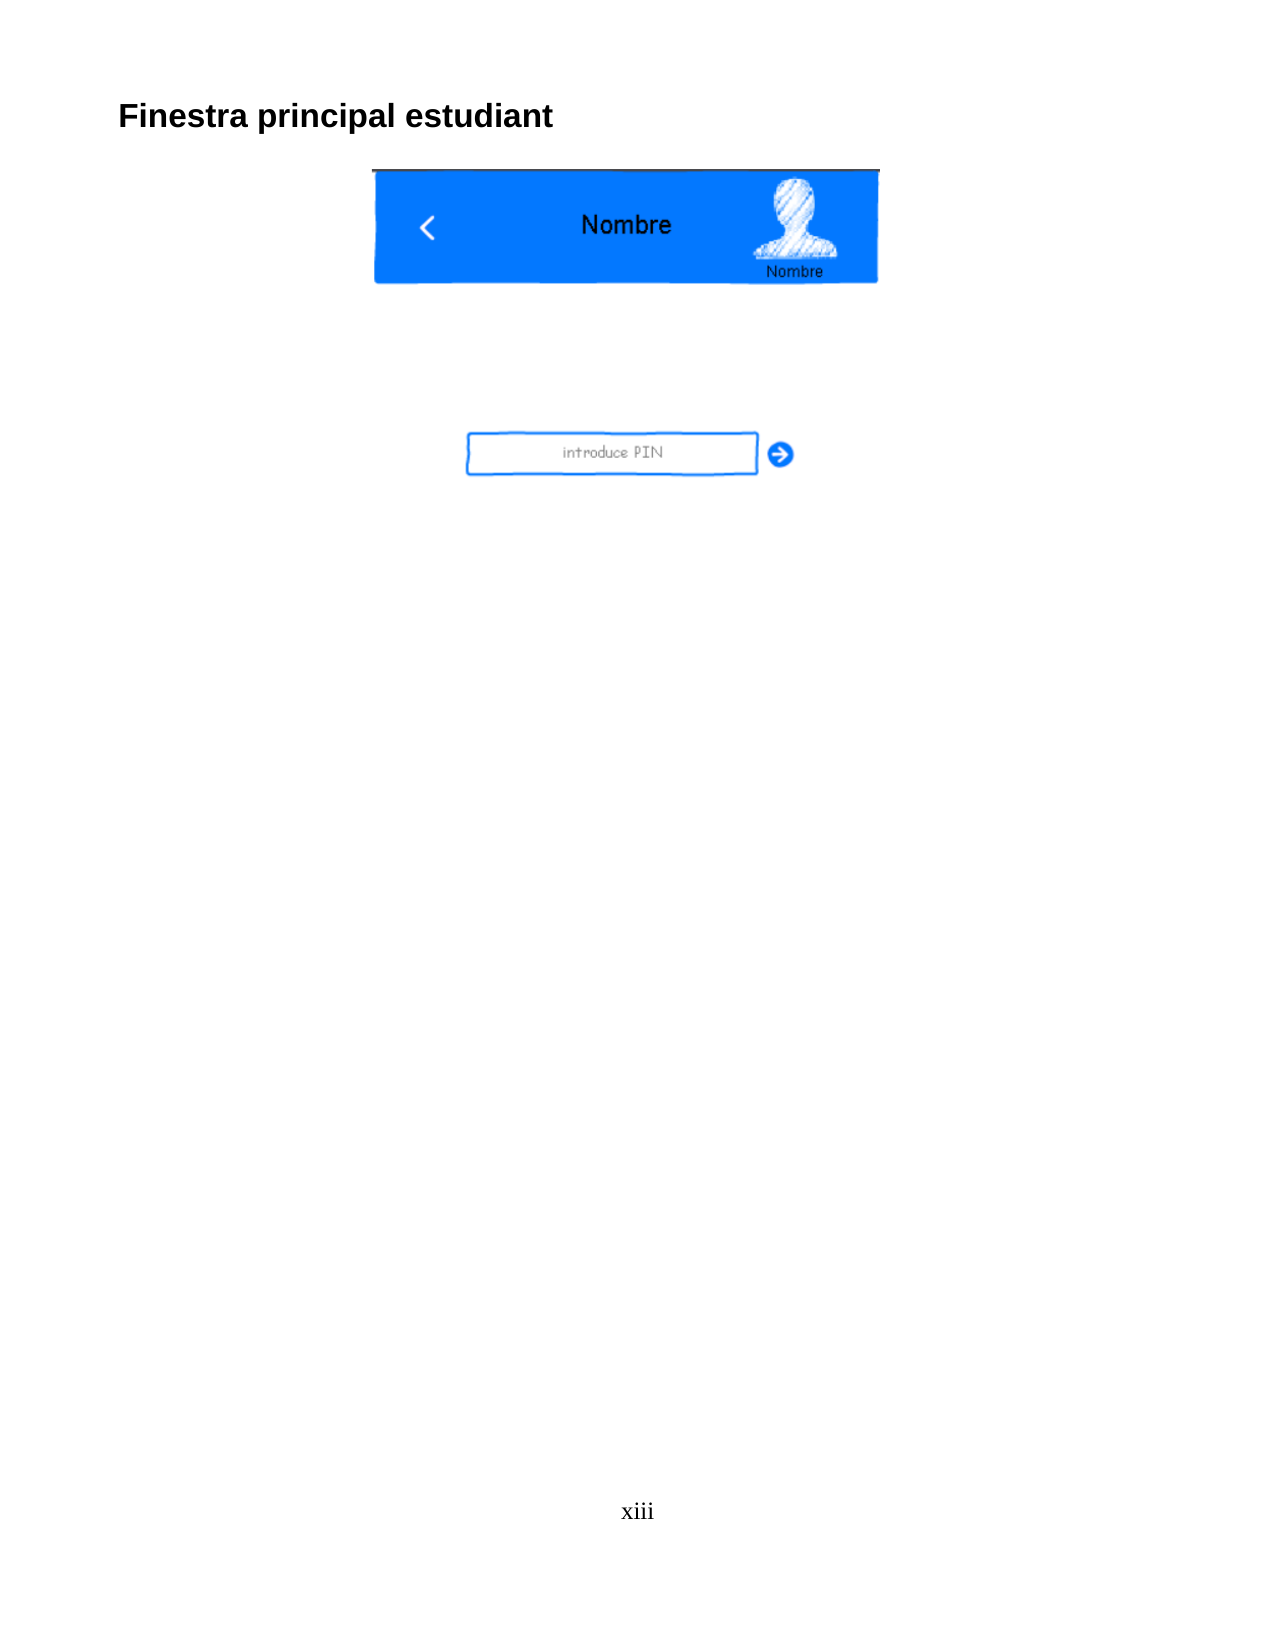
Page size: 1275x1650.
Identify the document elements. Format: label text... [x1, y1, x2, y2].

subtitle Finestra principal estudiant [118, 96, 1157, 134]
